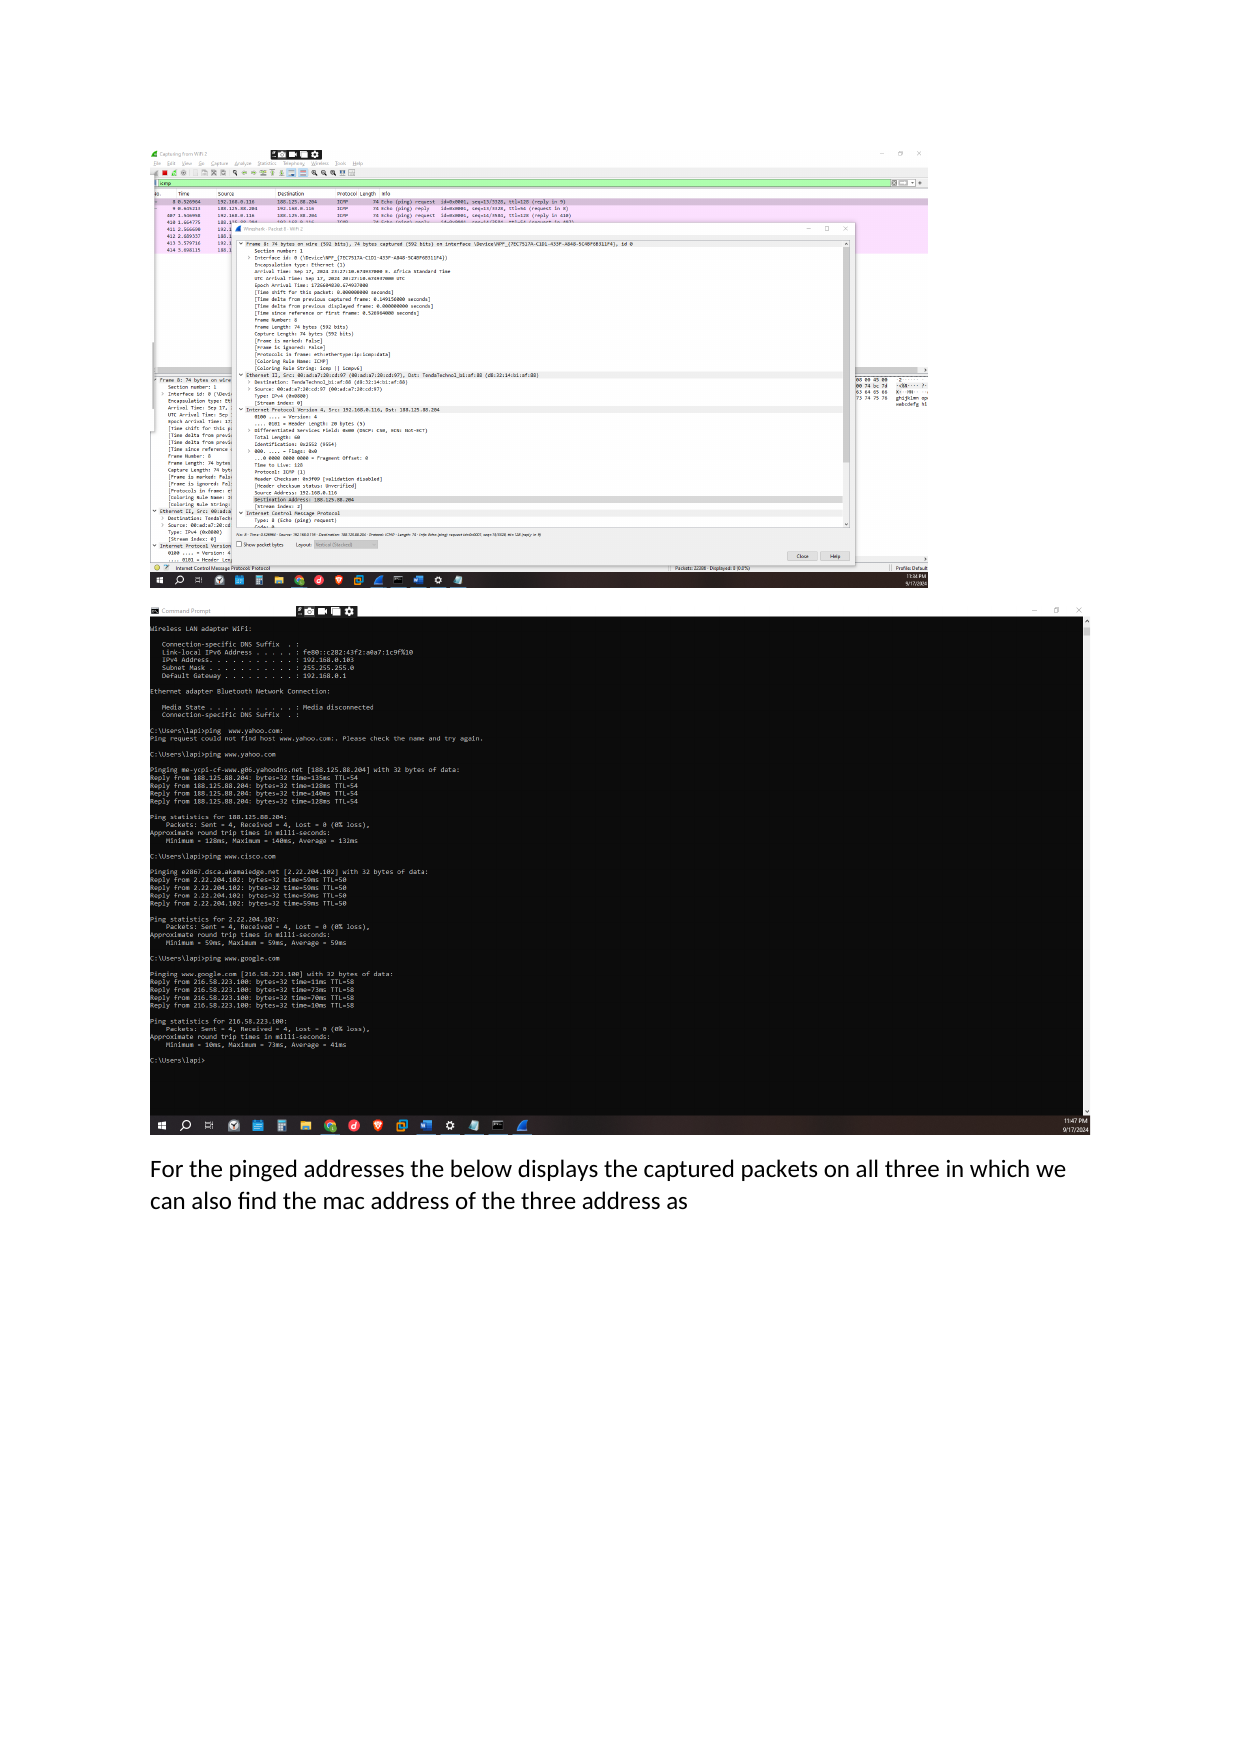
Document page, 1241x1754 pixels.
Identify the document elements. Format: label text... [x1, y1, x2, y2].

text For the pinged addresses the below displays the captured packets on all three in which we can also find the mac address of the three address as [150, 1153, 1090, 1216]
